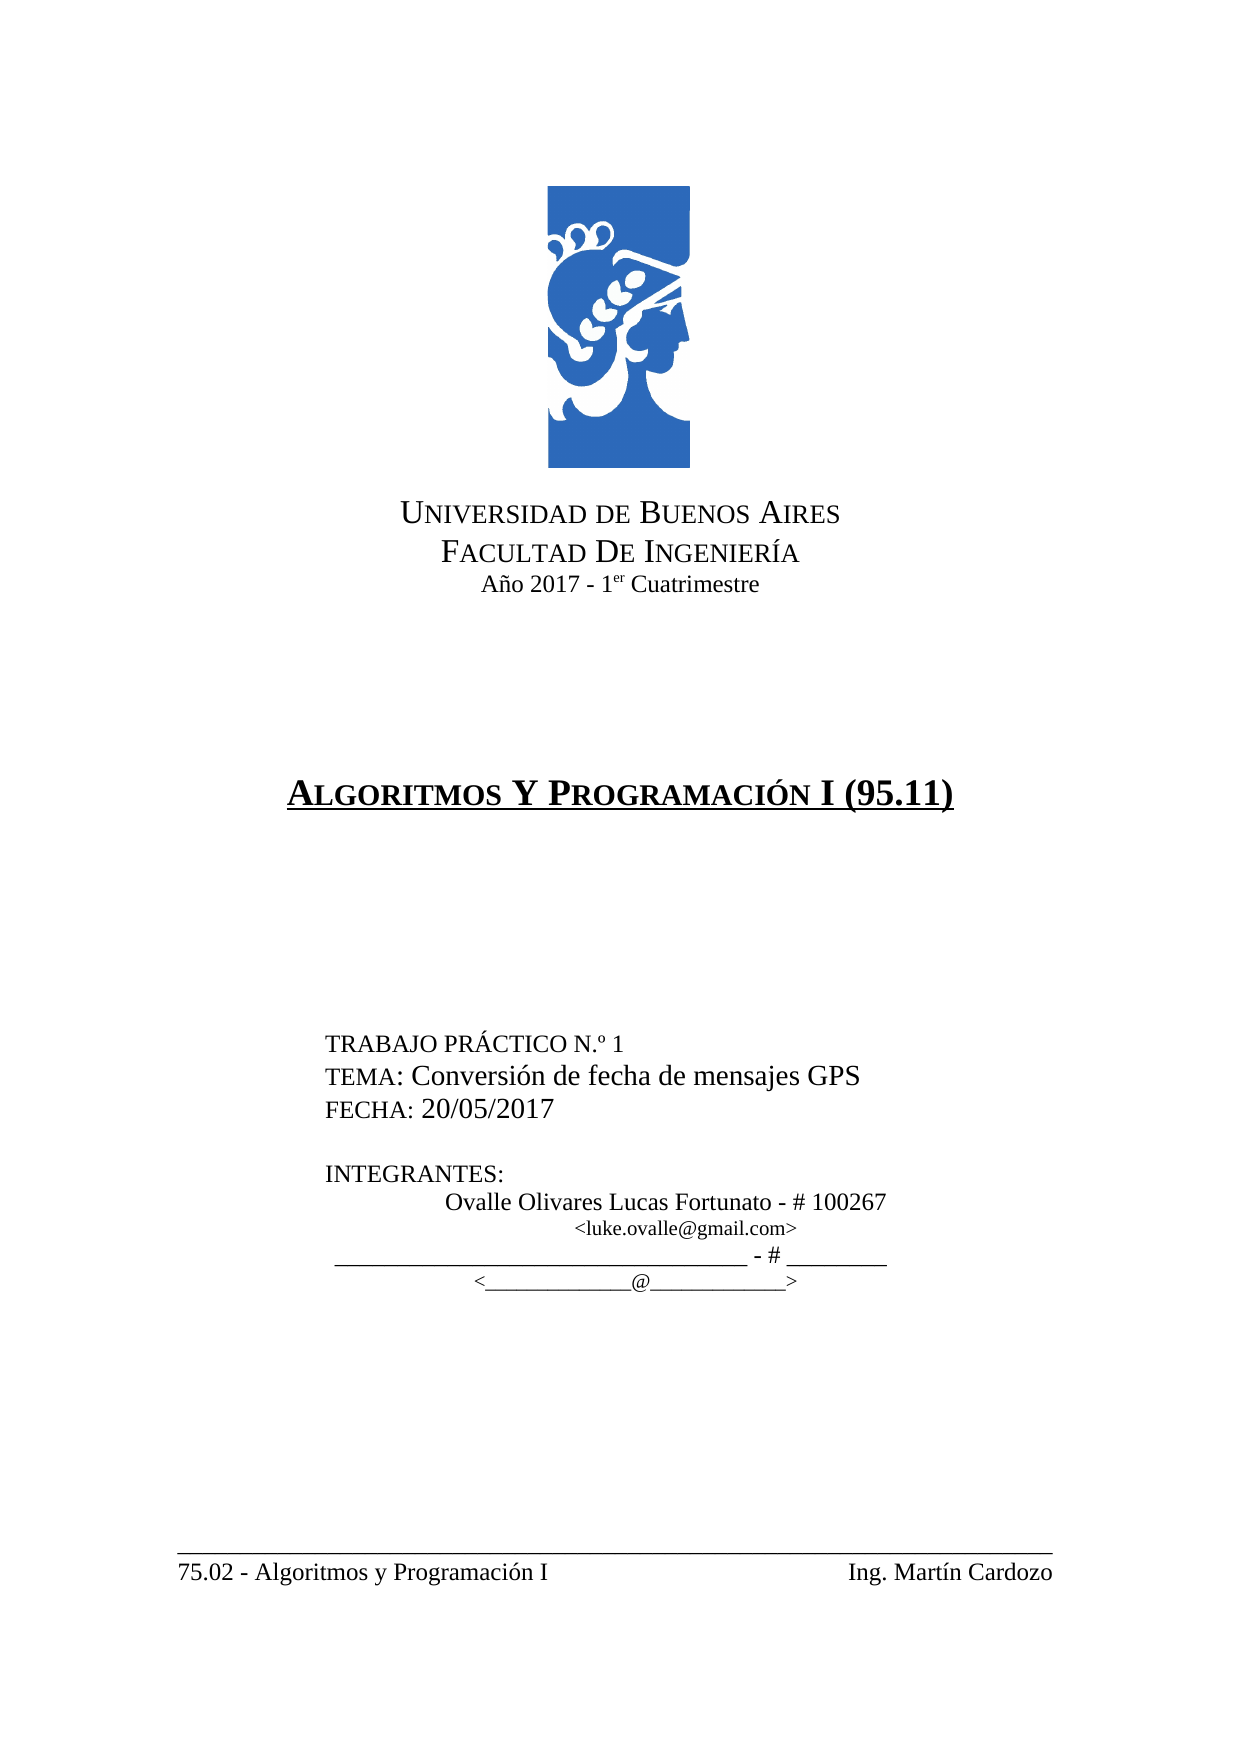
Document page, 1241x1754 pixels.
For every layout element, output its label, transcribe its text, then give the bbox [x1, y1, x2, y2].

text _________________________________ - # ________ [177, 1240, 930, 1269]
picture [547, 186, 690, 468]
text 75.02 - Algoritmos y Programación I Ing. Martín Cardozo [177, 1557, 1063, 1586]
text FECHA: 20/05/2017 [325, 1092, 1063, 1125]
text TRABAJO PRÁCTICO N.º 1 [325, 1029, 1063, 1058]
text Año 2017 - 1er Cuatrimestre [177, 569, 1063, 598]
text TEMA: Conversión de fecha de mensajes GPS [325, 1058, 1063, 1092]
text <______________@_____________> [177, 1269, 797, 1293]
text Algoritmos Y Programación I (95.11) [177, 771, 1063, 814]
text Facultad De Ingeniería [177, 531, 1063, 569]
text Ovalle Olivares Lucas Fortunato - # 100267 [177, 1187, 930, 1216]
text <luke.ovalle@gmail.com> [177, 1216, 797, 1240]
text INTEGRANTES: [325, 1159, 1063, 1187]
text ______________________________________________________________________ [177, 1528, 1063, 1557]
text Universidad de Buenos Aires [177, 493, 1063, 531]
